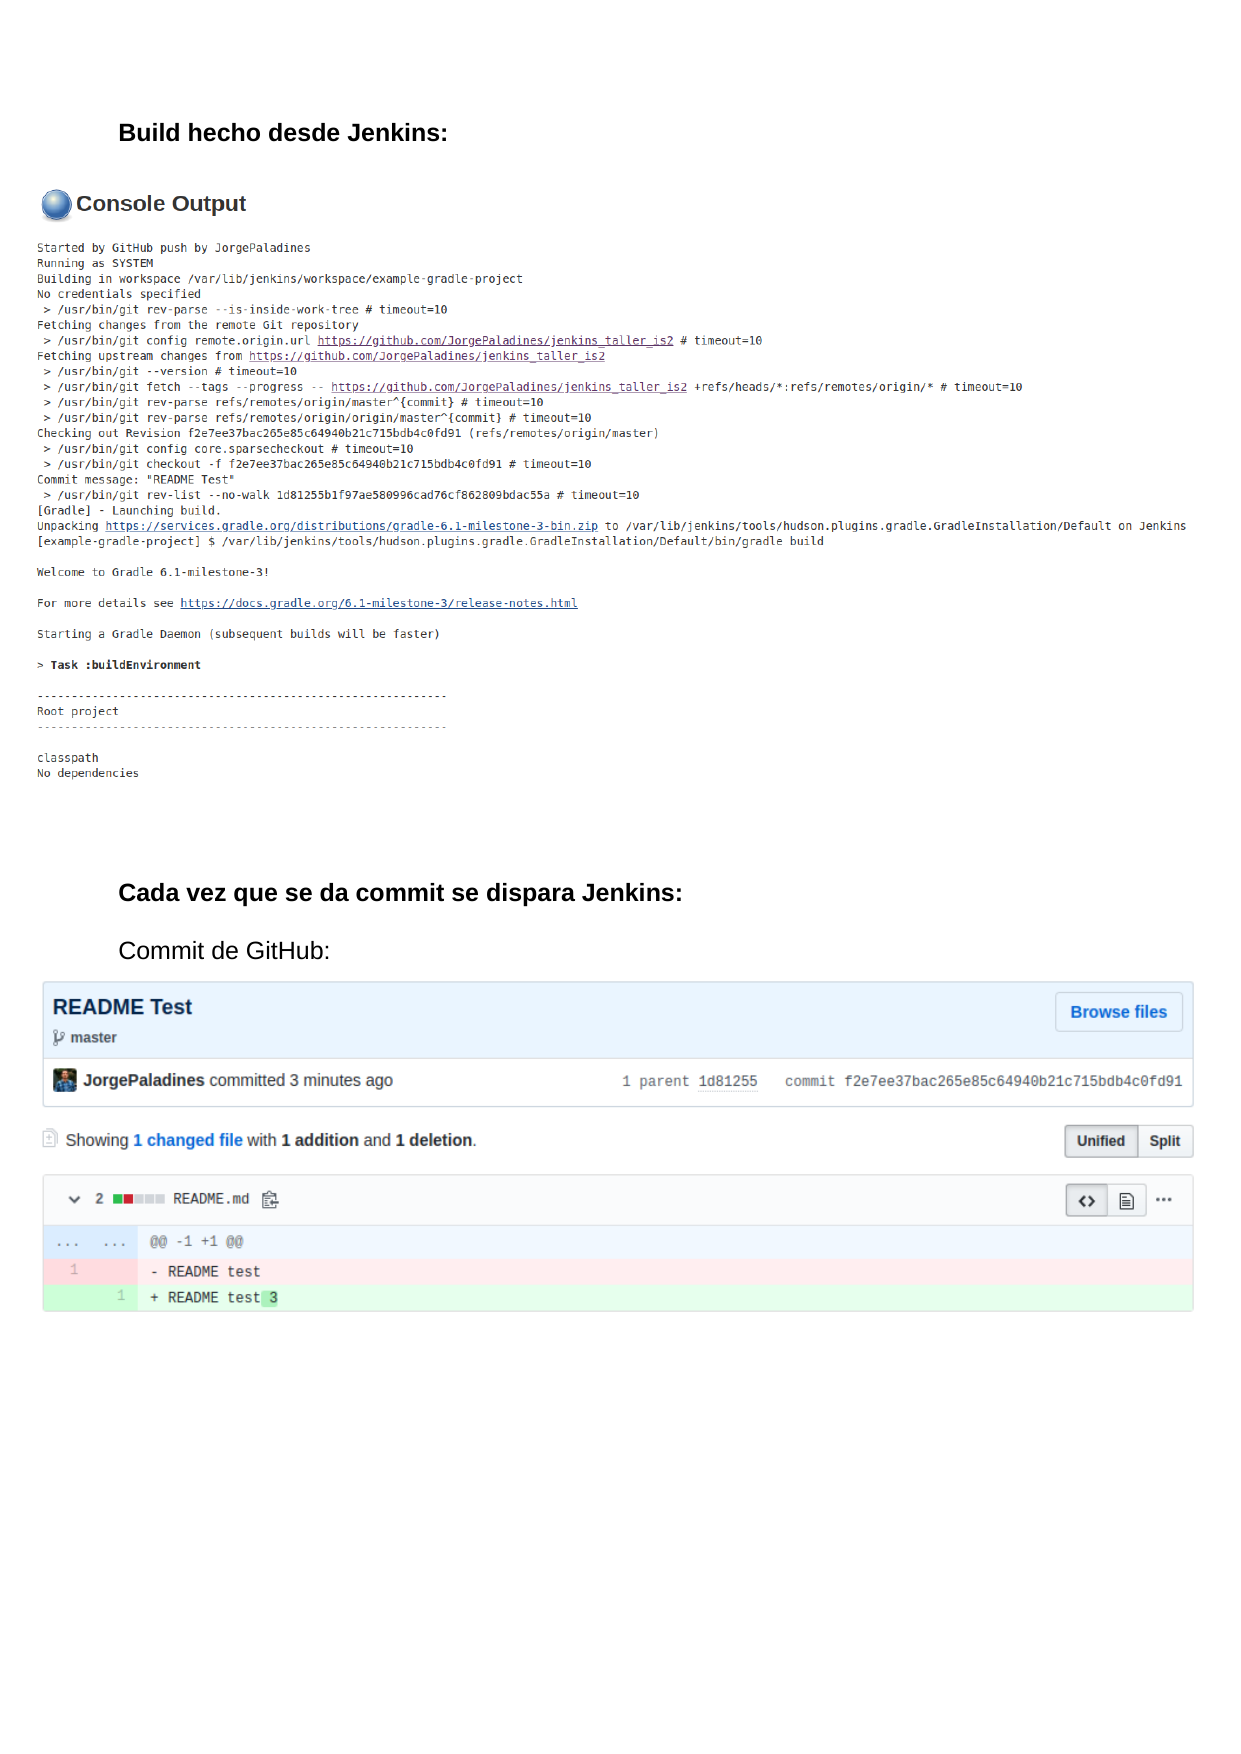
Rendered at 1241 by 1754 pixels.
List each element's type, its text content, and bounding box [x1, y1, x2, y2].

text Cada vez que se da commit se dispara Jenkins: [118, 878, 1122, 907]
picture [21, 184, 1200, 793]
text Build hecho desde Jenkins: [118, 118, 1122, 147]
picture [38, 972, 1195, 1326]
text Commit de GitHub: [118, 936, 1122, 965]
